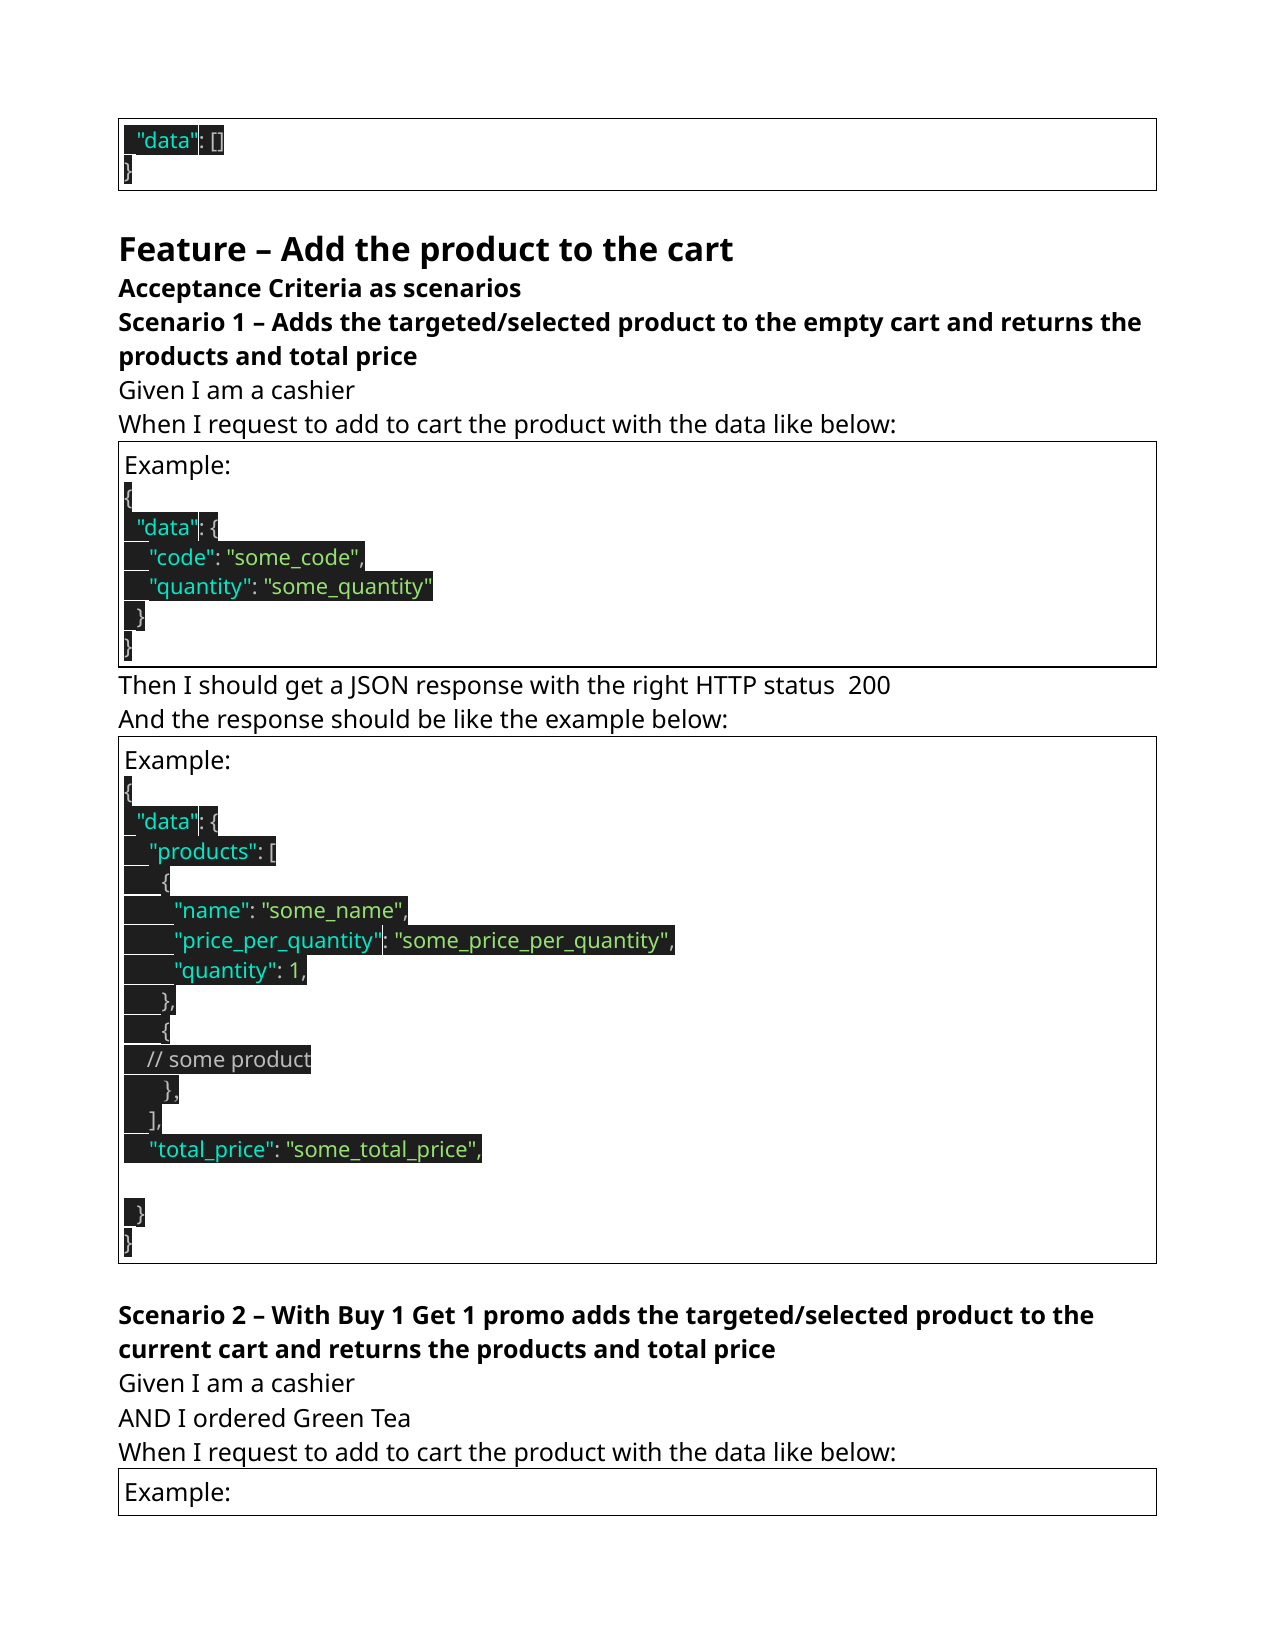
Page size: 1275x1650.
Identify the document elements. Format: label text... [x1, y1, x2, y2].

text Scenario 2 – With Buy 1 Get 1 promo adds the targeted/selected product to the current cart and returns the products and total price [118, 1298, 1157, 1366]
table_header Example: { "data": { "code": "some_code", "quantity": "some_quantity" } } [119, 442, 1156, 666]
text Acceptance Criteria as scenarios [118, 271, 1157, 305]
table_header Example: { "data": { "products": [ { "name": "some_name", "price_per_quantity": "some_price_per_quantity", "quantity": 1, }, { // some product }, ], "total_price": "some_total_price", } } [119, 737, 1156, 1263]
text Scenario 1 – Adds the targeted/selected product to the empty cart and returns the products and total price [118, 305, 1157, 373]
text When I request to add to cart the product with the data like below: [118, 1434, 1157, 1468]
text Given I am a cashier [118, 373, 1157, 407]
table_header Example: [119, 1469, 1156, 1515]
text Given I am a cashier [118, 1366, 1157, 1400]
text When I request to add to cart the product with the data like below: [118, 407, 1157, 441]
table_header "data": [] } [119, 119, 1156, 190]
text Then I should get a JSON response with the right HTTP status 200 [118, 668, 1157, 701]
text AND I ordered Green Tea [118, 1400, 1157, 1434]
text Feature – Add the product to the cart [118, 225, 1157, 271]
text And the response should be like the example below: [118, 701, 1157, 736]
